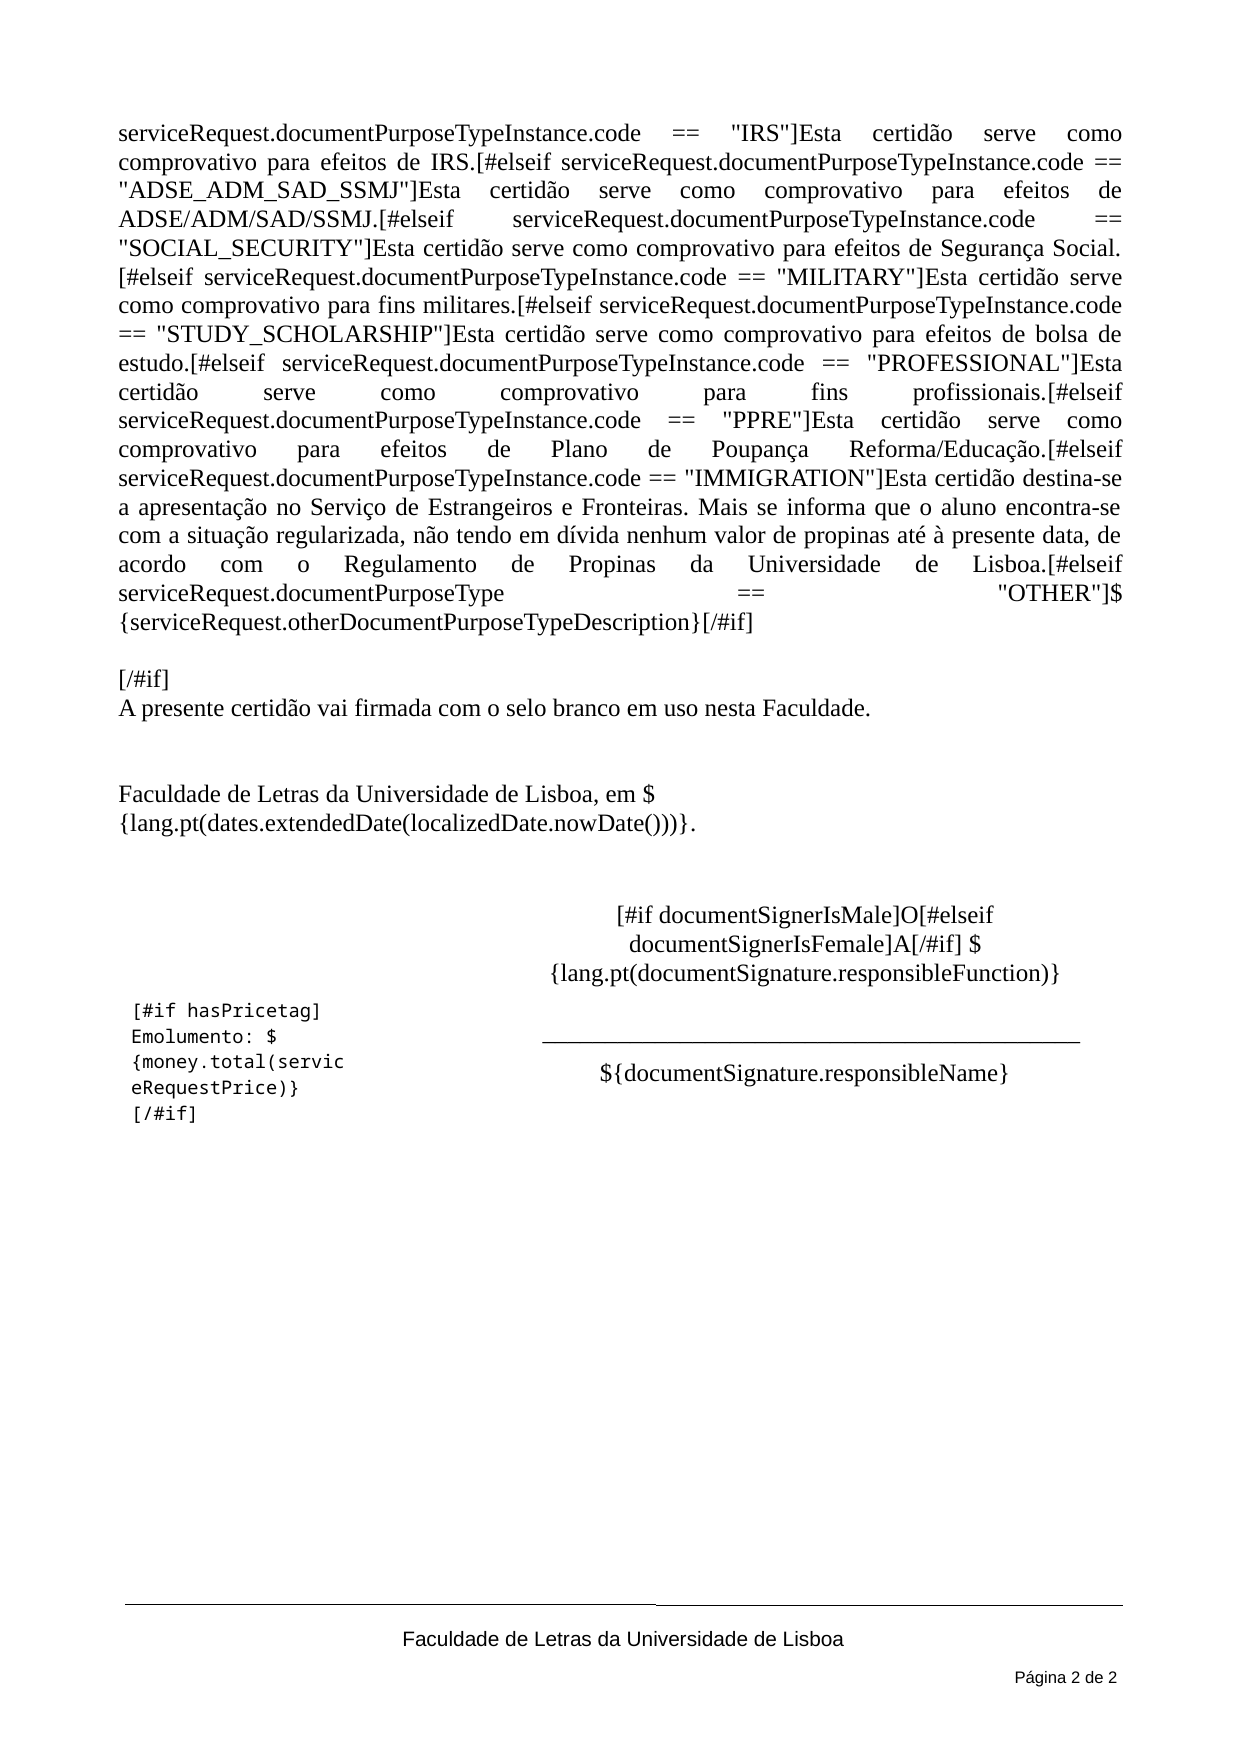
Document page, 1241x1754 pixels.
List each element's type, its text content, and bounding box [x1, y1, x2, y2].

table_cell [#if hasPricetag] Emolumento: ${money.total(serviceRequestPrice)} [/#if] [125, 992, 500, 1131]
table_header [#if documentSignerIsMale]O[#elseif documentSignerIsFemale]A[/#if] ${lang.pt(documentSignature.responsibleFunction)} [125, 894, 1110, 992]
text A presente certidão vai firmada com o selo branco em uso nesta Faculdade. [118, 693, 1122, 722]
text [/#if] [118, 664, 1122, 693]
table_cell ${documentSignature.responsibleName} [500, 1052, 1110, 1131]
text Faculdade de Letras da Universidade de Lisboa, em ${lang.pt(dates.extendedDate(localizedDate.nowDate()))}. [118, 779, 1122, 837]
text serviceRequest.documentPurposeTypeInstance.code == "IRS"]Esta certidão serve como comprovativo para efeitos de IRS.[#elseif serviceRequest.documentPurposeTypeInstance.code == "ADSE_ADM_SAD_SSMJ"]Esta certidão serve como comprovativo para efeitos de ADSE/ADM/SAD/SSMJ.[#elseif serviceRequest.documentPurposeTypeInstance.code == "SOCIAL_SECURITY"]Esta certidão serve como comprovativo para efeitos de Segurança Social.[#elseif serviceRequest.documentPurposeTypeInstance.code == "MILITARY"]Esta certidão serve como comprovativo para fins militares.[#elseif serviceRequest.documentPurposeTypeInstance.code == "STUDY_SCHOLARSHIP"]Esta certidão serve como comprovativo para efeitos de bolsa de estudo.[#elseif serviceRequest.documentPurposeTypeInstance.code == "PROFESSIONAL"]Esta certidão serve como comprovativo para fins profissionais.[#elseif serviceRequest.documentPurposeTypeInstance.code == "PPRE"]Esta certidão serve como comprovativo para efeitos de Plano de Poupança Reforma/Educação.[#elseif serviceRequest.documentPurposeTypeInstance.code == "IMMIGRATION"]Esta certidão destina-se a apresentação no Serviço de Estrangeiros e Fronteiras. Mais se informa que o aluno encontra-se com a situação regularizada, não tendo em dívida nenhum valor de propinas até à presente data, de acordo com o Regulamento de Propinas da Universidade de Lisboa.[#elseif serviceRequest.documentPurposeType == "OTHER"]${serviceRequest.otherDocumentPurposeTypeDescription}[/#if] [118, 118, 1122, 636]
table_cell ___________________________________________ [500, 992, 1110, 1052]
